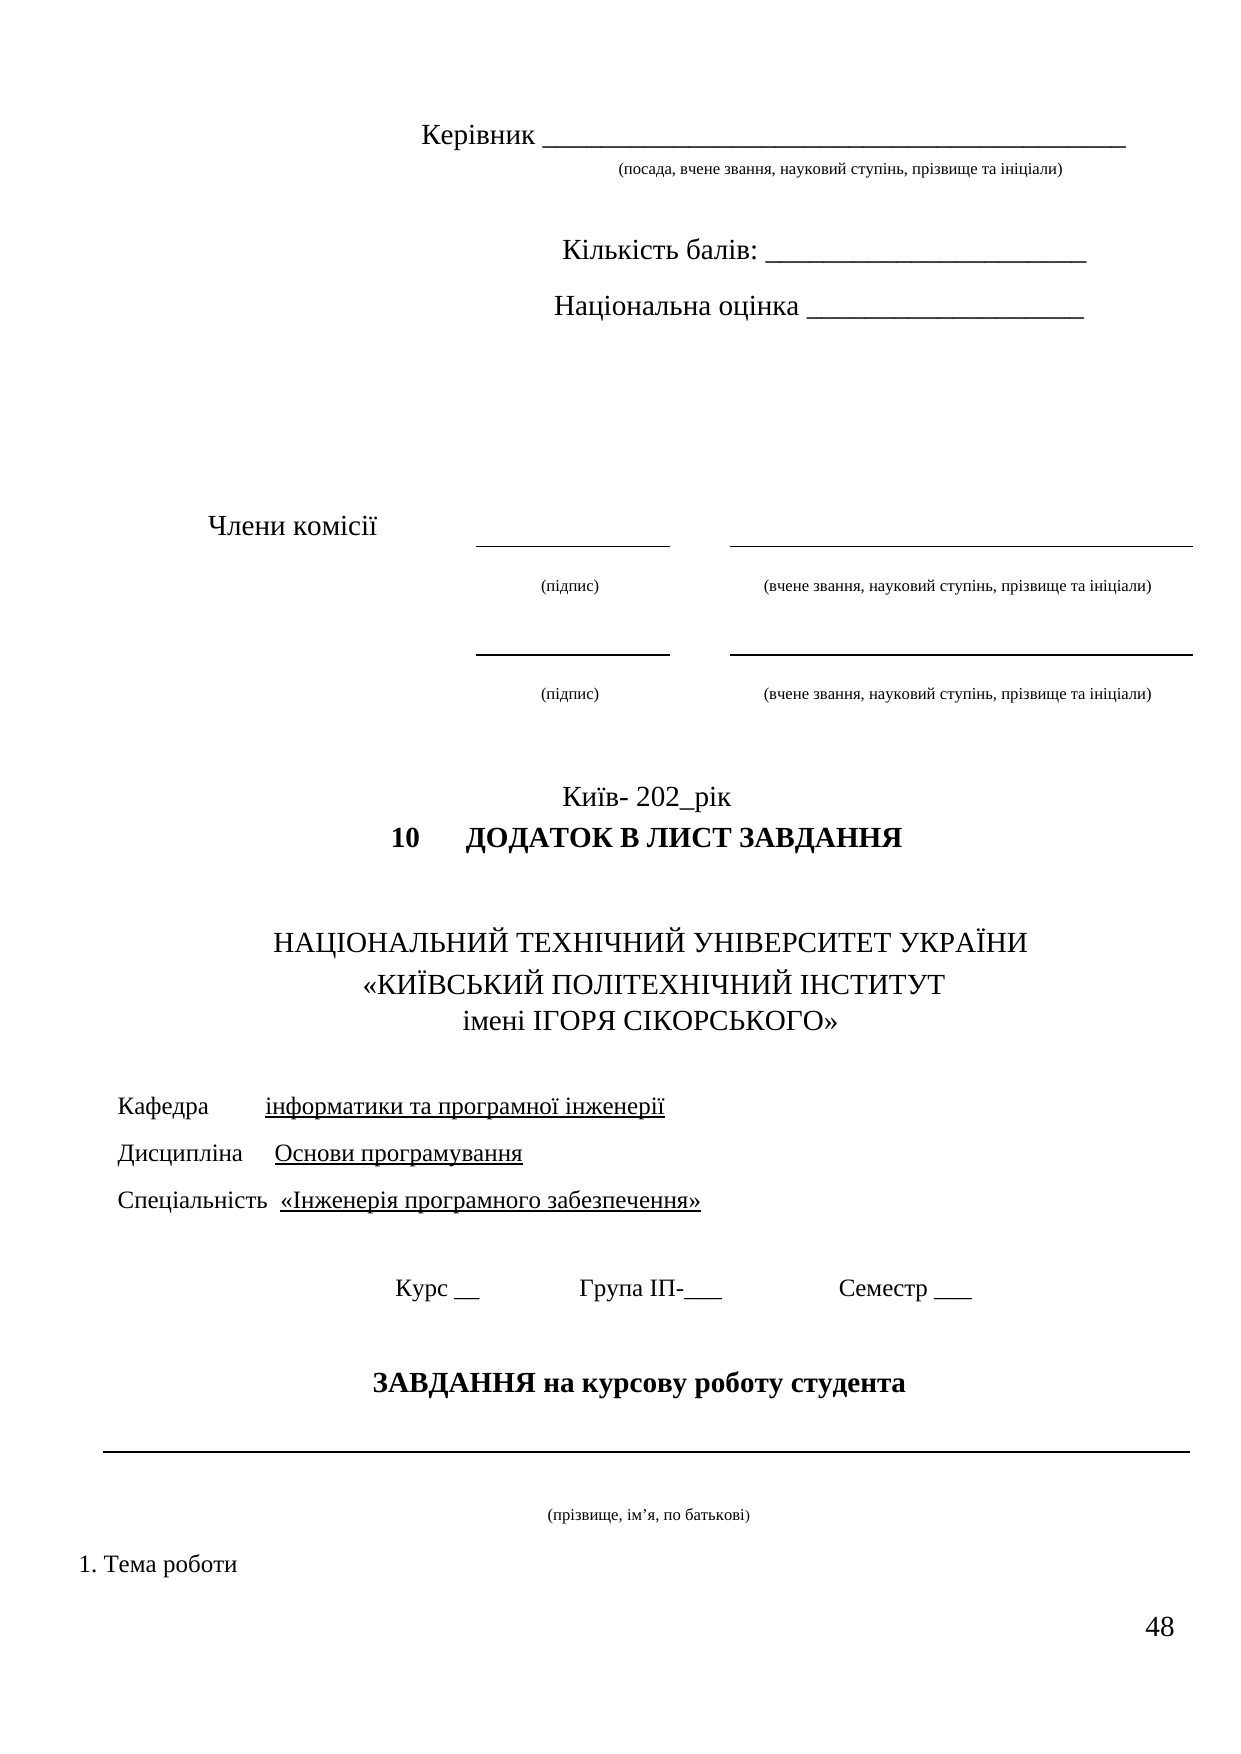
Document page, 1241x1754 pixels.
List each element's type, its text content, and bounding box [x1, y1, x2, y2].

text Спеціальність «Інженерія програмного забезпечення» [117, 1185, 1188, 1214]
text НАЦІОНАЛЬНИЙ ТЕХНІЧНИЙ УНІВЕРСИТЕТ УКРАЇНИ [273, 925, 1182, 958]
text (прізвище, ім’я, по батькові) [113, 1504, 1187, 1524]
text Кількість балів: ______________________ [562, 232, 1182, 266]
text Національна оцінка ___________________ [104, 288, 1091, 321]
text ЗАВДАННЯ на курсову роботу студента [113, 1366, 1173, 1399]
text Члени комісії [208, 508, 1182, 542]
text «КИЇВСЬКИЙ ПОЛІТЕХНІЧНИЙ ІНСТИТУТ імені ІГОРЯ СІКОРСЬКОГО» [327, 967, 980, 1036]
text Київ- 202_рік [150, 779, 1151, 813]
text Курс __ Група ІП-___ Семестр ___ [103, 1273, 1188, 1302]
text (підпис) (вчене звання, науковий ступінь, прізвище та ініціали) [103, 672, 1188, 706]
text Дисципліна Основи програмування [117, 1138, 1188, 1167]
text Кафедра інформатики та програмної інженерії [117, 1091, 1188, 1120]
subtitle ДОДАТОК В ЛИСТ ЗАВДАННЯ [113, 821, 1187, 854]
text (підпис) (вчене звання, науковий ступінь, прізвище та ініціали) [103, 564, 1188, 598]
text (посада, вчене звання, науковий ступінь, прізвище та ініціали) [104, 159, 1079, 178]
list Тема роботи [78, 1549, 1188, 1578]
text Керівник ________________________________________ [104, 117, 1133, 151]
